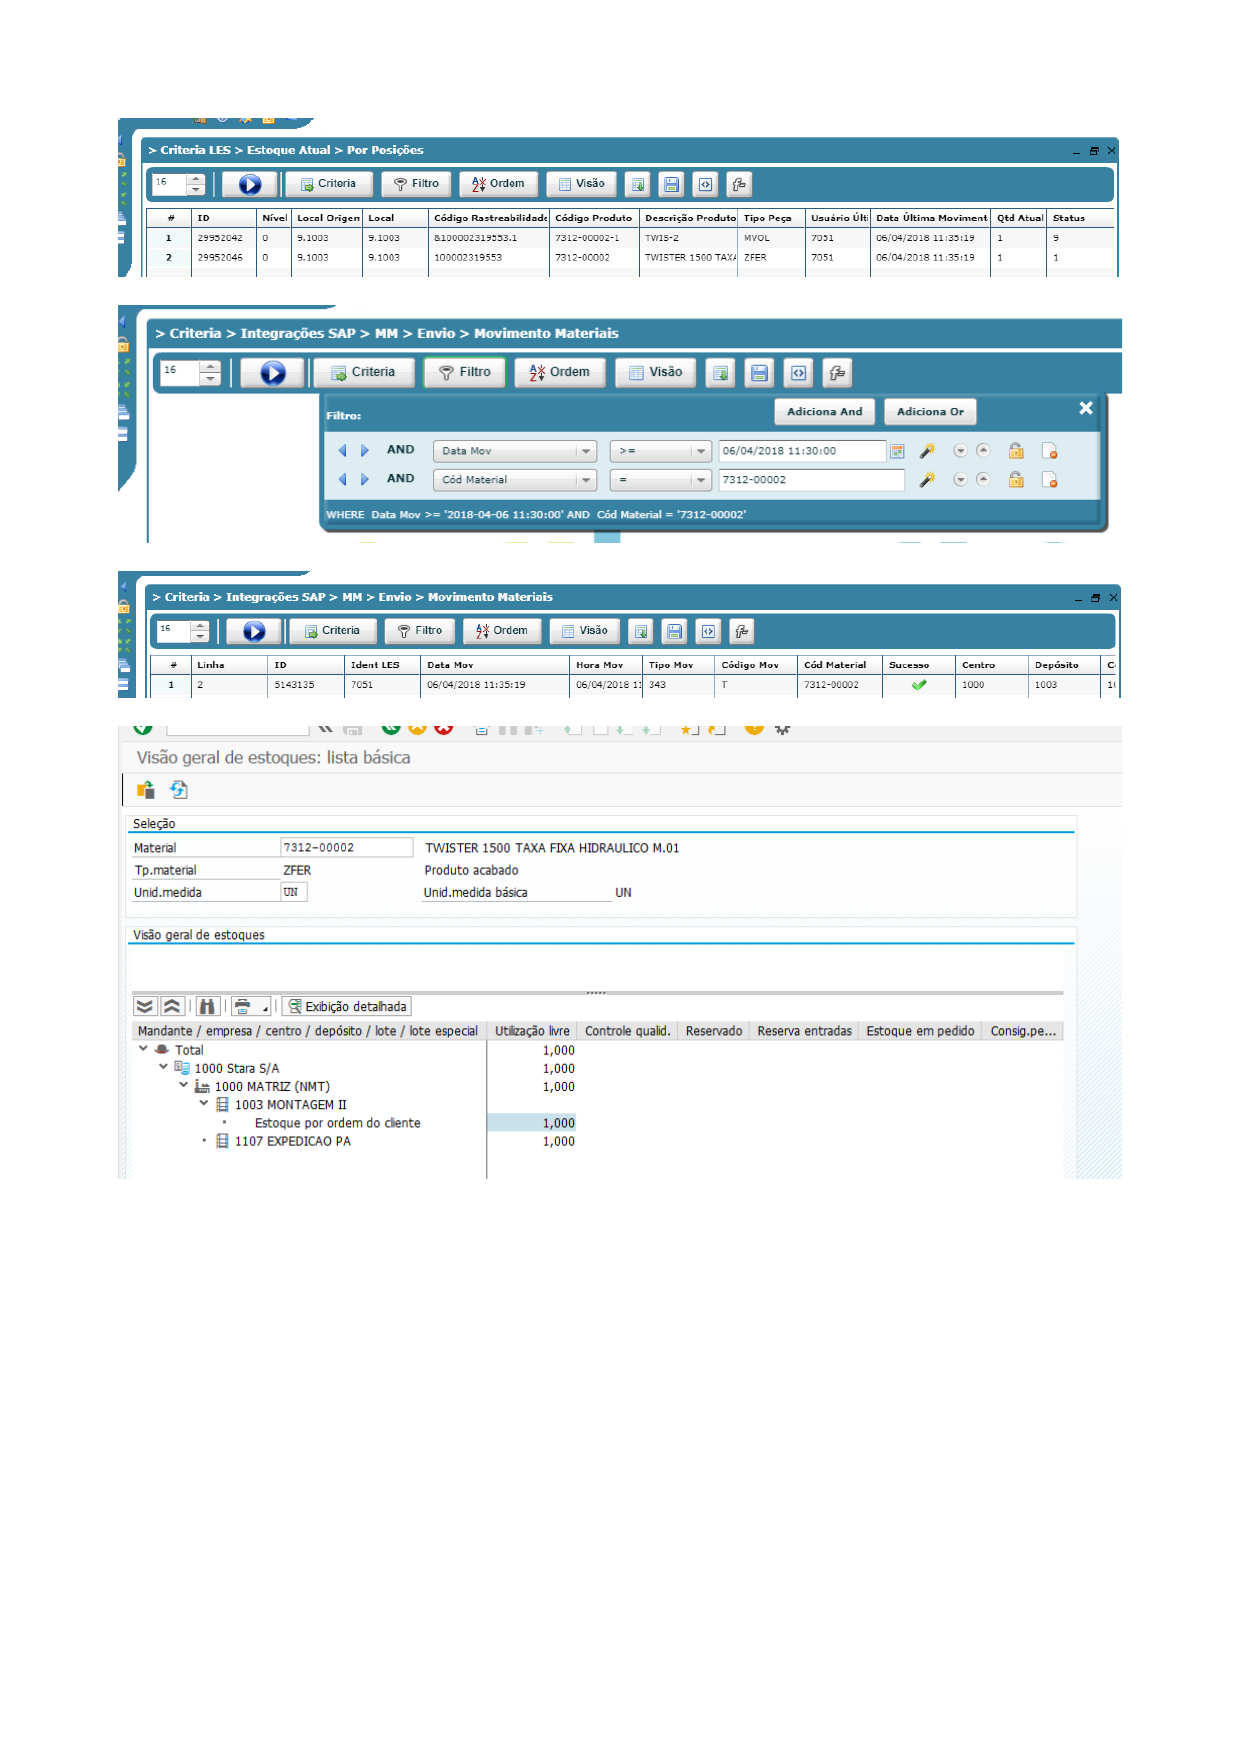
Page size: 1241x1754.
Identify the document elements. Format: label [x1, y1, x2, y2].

picture [118, 726, 1123, 1179]
picture [118, 118, 1123, 277]
picture [118, 571, 1123, 698]
picture [118, 305, 1123, 543]
